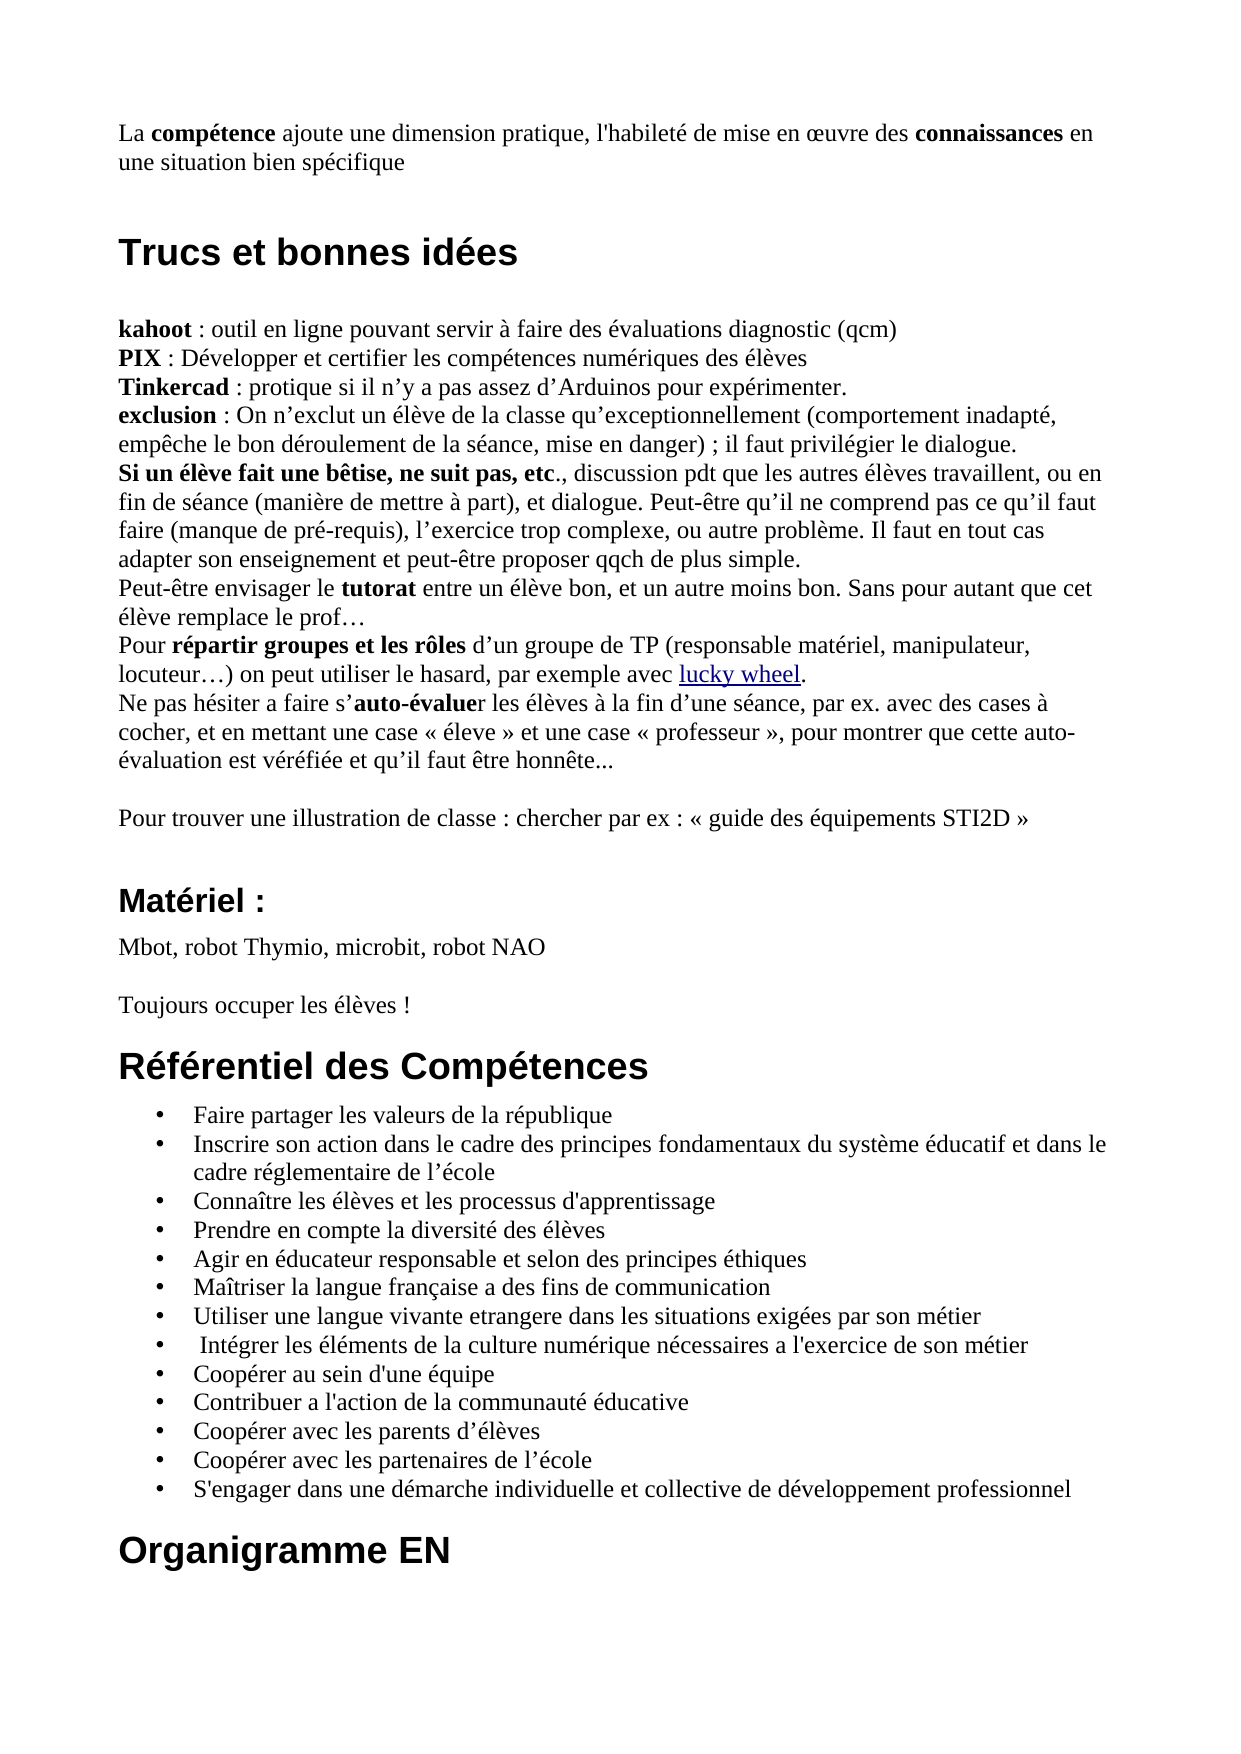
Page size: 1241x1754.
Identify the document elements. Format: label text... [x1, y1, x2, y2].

list Maîtriser la langue française a des fins de communication [156, 1272, 1122, 1301]
list Intégrer les éléments de la culture numérique nécessaires a l'exercice de son métier [156, 1330, 1122, 1359]
list Utiliser une langue vivante etrangere dans les situations exigées par son métier [156, 1301, 1122, 1330]
text PIX : Développer et certifier les compétences numériques des élèves [118, 343, 1122, 372]
text Ne pas hésiter a faire s’auto-évaluer les élèves à la fin d’une séance, par ex. avec des cases à cocher, et en mettant une case « éleve » et une case « professeur », pour montrer que cette auto-évaluation est véréfiée et qu’il faut être honnête... [118, 688, 1122, 774]
text Peut-être envisager le tutorat entre un élève bon, et un autre moins bon. Sans pour autant que cet élève remplace le prof… [118, 573, 1122, 631]
text Si un élève fait une bêtise, ne suit pas, etc., discussion pdt que les autres élèves travaillent, ou en fin de séance (manière de mettre à part), et dialogue. Peut-être qu’il ne comprend pas ce qu’il faut faire (manque de pré-requis), l’exercice trop complexe, ou autre problème. Il faut en tout cas adapter son enseignement et peut-être proposer qqch de plus simple. [118, 458, 1122, 573]
subtitle Référentiel des Compétences [118, 1044, 1122, 1087]
text La compétence ajoute une dimension pratique, l'habileté de mise en œuvre des connaissances en une situation bien spécifique [118, 118, 1122, 176]
text Tinkercad : protique si il n’y a pas assez d’Arduinos pour expérimenter. [118, 372, 1122, 401]
list Coopérer avec les partenaires de l’école [156, 1445, 1122, 1474]
text Mbot, robot Thymio, microbit, robot NAO [118, 932, 1122, 961]
list S'engager dans une démarche individuelle et collective de développement professionnel [156, 1474, 1122, 1502]
list Coopérer avec les parents d’élèves [156, 1416, 1122, 1445]
text Pour trouver une illustration de classe : chercher par ex : « guide des équipements STI2D » [118, 803, 1122, 832]
list Connaître les élèves et les processus d'apprentissage [156, 1186, 1122, 1215]
subtitle Trucs et bonnes idées [118, 229, 1122, 273]
subtitle Organigramme EN [118, 1527, 1122, 1571]
list Contribuer a l'action de la communauté éducative [156, 1387, 1122, 1416]
list Agir en éducateur responsable et selon des principes éthiques [156, 1244, 1122, 1272]
text Toujours occuper les élèves ! [118, 990, 1122, 1019]
list Inscrire son action dans le cadre des principes fondamentaux du système éducatif et dans le cadre réglementaire de l’école [156, 1129, 1122, 1186]
list Prendre en compte la diversité des élèves [156, 1215, 1122, 1244]
text exclusion : On n’exclut un élève de la classe qu’exceptionnellement (comportement inadapté, empêche le bon déroulement de la séance, mise en danger) ; il faut privilégier le dialogue. [118, 401, 1122, 458]
list Faire partager les valeurs de la république [156, 1100, 1122, 1129]
text kahoot : outil en ligne pouvant servir à faire des évaluations diagnostic (qcm) [118, 314, 1122, 343]
subtitle Matériel : [118, 881, 1122, 920]
list Coopérer au sein d'une équipe [156, 1359, 1122, 1387]
text Pour répartir groupes et les rôles d’un groupe de TP (responsable matériel, manipulateur, locuteur…) on peut utiliser le hasard, par exemple avec lucky wheel. [118, 631, 1122, 688]
